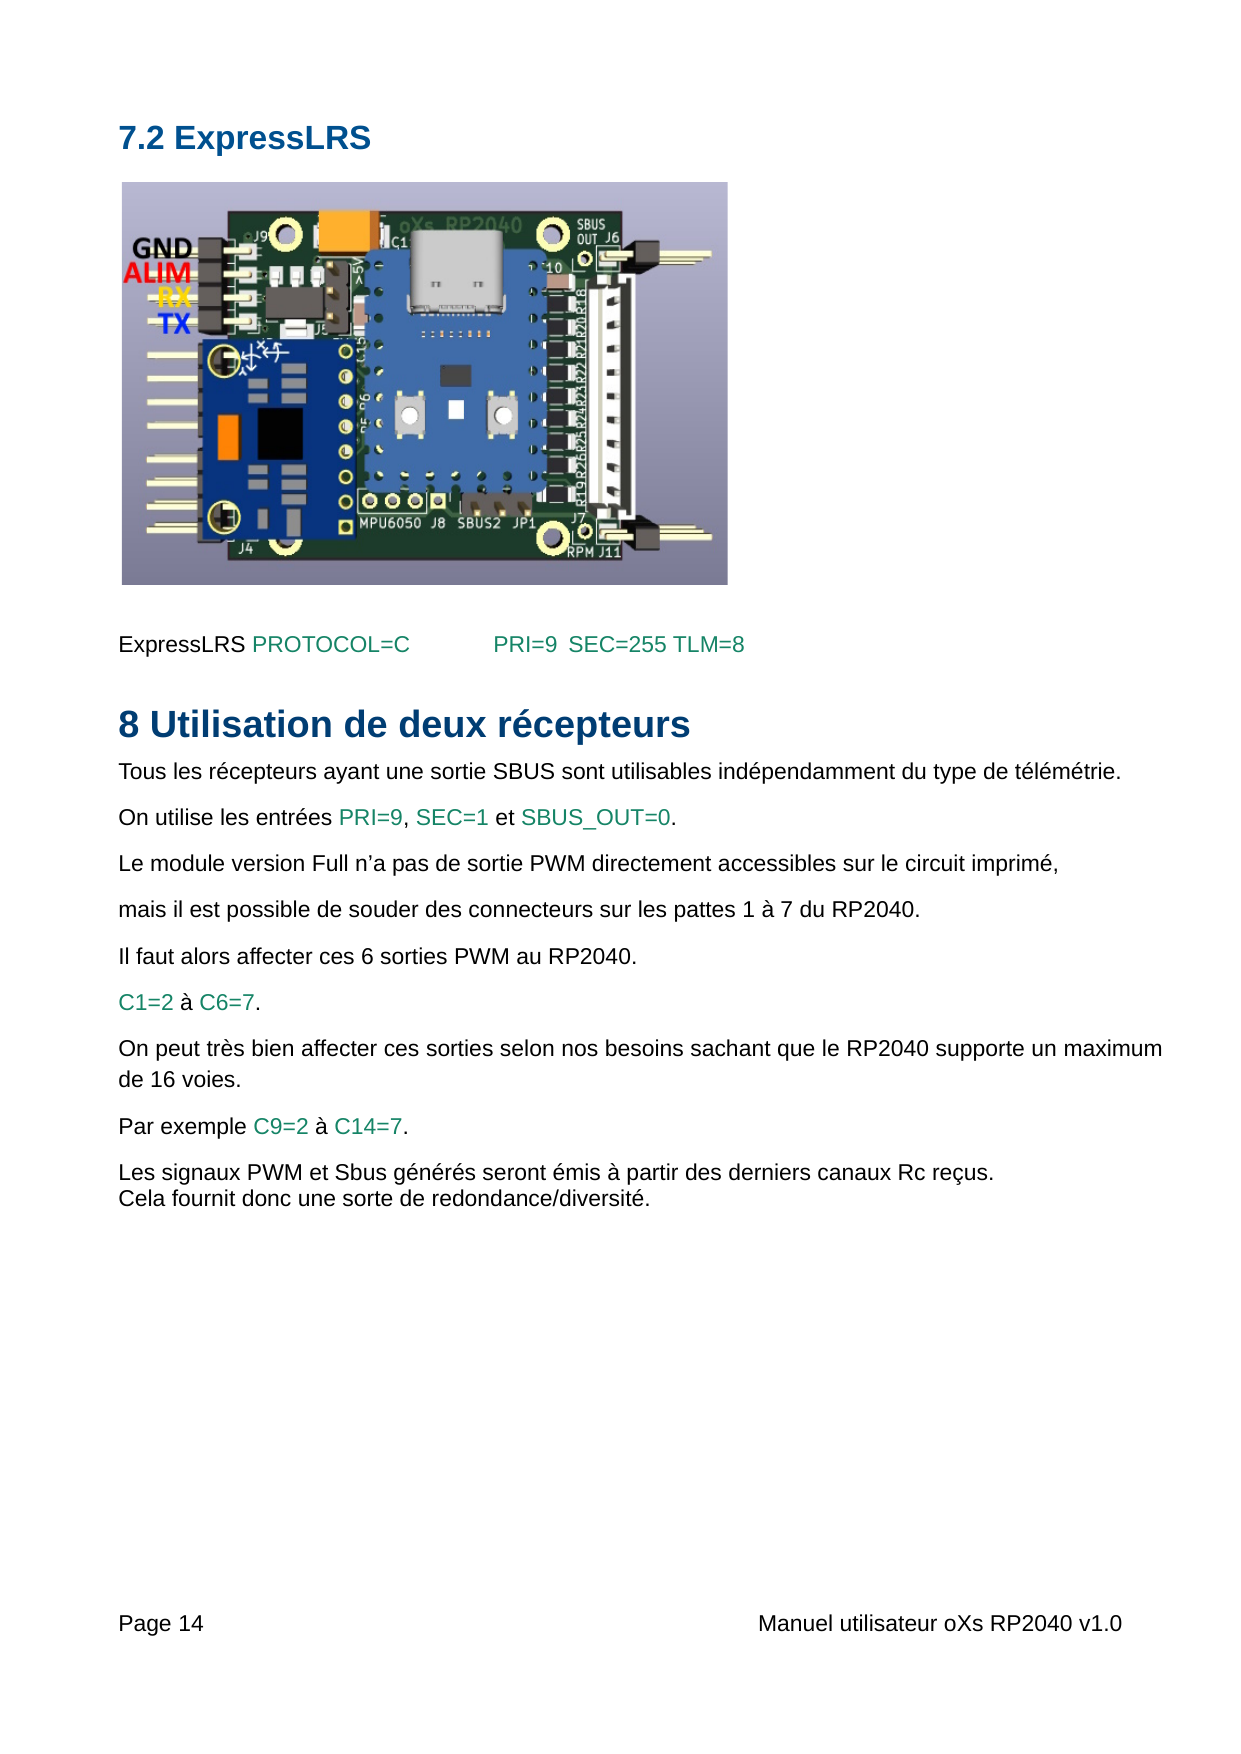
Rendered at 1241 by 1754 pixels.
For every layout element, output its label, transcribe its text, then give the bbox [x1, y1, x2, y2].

text ExpressLRS PROTOCOL=C PRI=9 SEC=255 TLM=8 [118, 631, 1164, 657]
text Tous les récepteurs ayant une sortie SBUS sont utilisables indépendamment du type de télémétrie. [118, 758, 1164, 784]
subtitle 7.2 ExpressLRS [118, 118, 1164, 157]
text mais il est possible de souder des connecteurs sur les pattes 1 à 7 du RP2040. [118, 896, 1164, 923]
text Le module version Full n’a pas de sortie PWM directement accessibles sur le circuit imprimé, [118, 850, 1164, 877]
subtitle 8 Utilisation de deux récepteurs [118, 702, 1164, 746]
text Par exemple C9=2 à C14=7. [118, 1113, 1164, 1139]
text C1=2 à C6=7. [118, 989, 1164, 1015]
text On peut très bien affecter ces sorties selon nos besoins sachant que le RP2040 supporte un maximum de 16 voies. [118, 1035, 1164, 1093]
text Les signaux PWM et Sbus générés seront émis à partir des derniers canaux Rc reçus. [118, 1159, 1164, 1185]
text On utilise les entrées PRI=9, SEC=1 et SBUS_OUT=0. [118, 804, 1164, 831]
text Cela fournit donc une sorte de redondance/diversité. [118, 1185, 1164, 1211]
text Il faut alors affecter ces 6 sorties PWM au RP2040. [118, 943, 1164, 969]
picture [121, 182, 728, 585]
